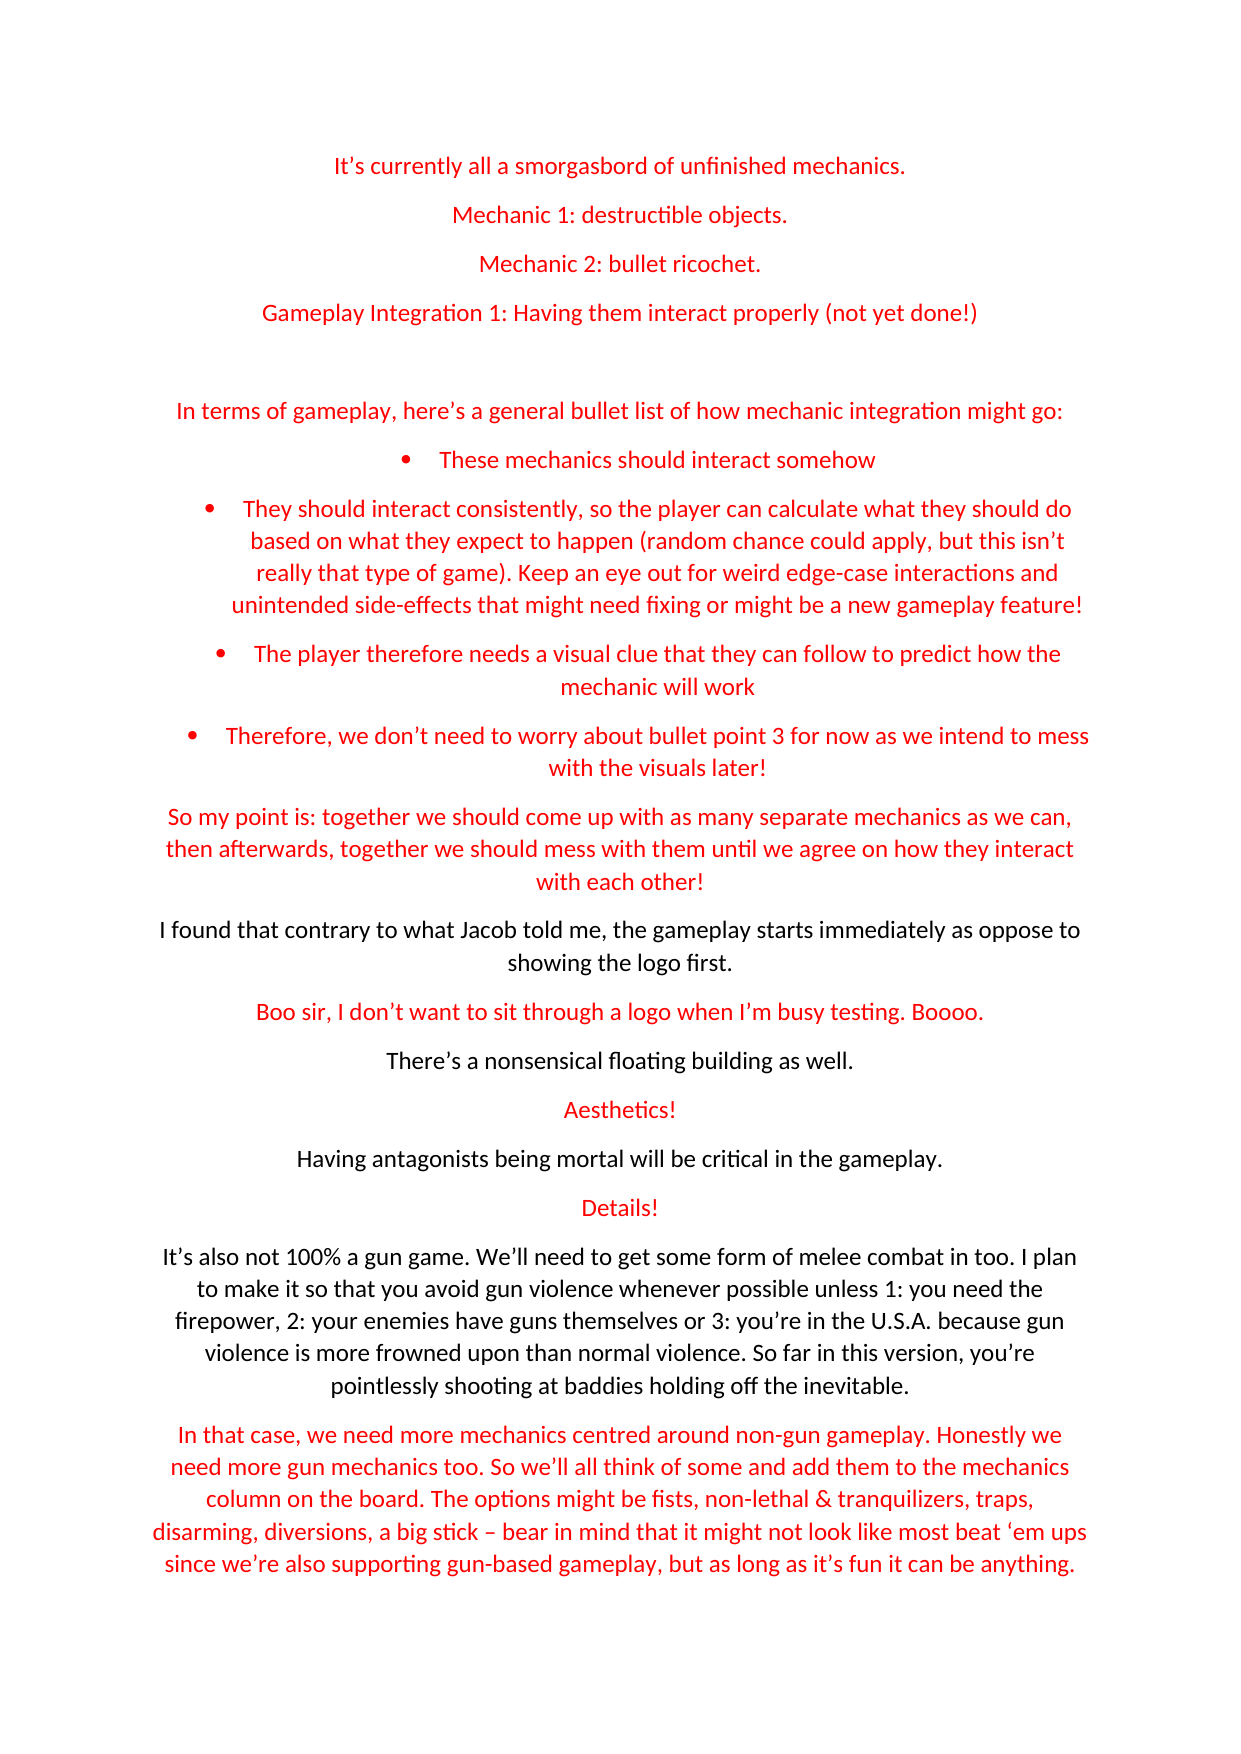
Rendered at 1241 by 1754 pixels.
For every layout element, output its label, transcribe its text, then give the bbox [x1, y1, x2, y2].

text In that case, we need more mechanics centred around non-gun gameplay. Honestly we need more gun mechanics too. So we’ll all think of some and add them to the mechanics column on the board. The options might be fists, non-lethal & tranquilizers, traps, disarming, diversions, a big stick – bear in mind that it might not look like most beat ‘em ups since we’re also supporting gun-based gameplay, but as long as it’s fun it can be anything. [150, 1419, 1090, 1578]
text Gameplay Integration 1: Having them interact properly (not yet done!) [150, 297, 1090, 327]
list These mechanics should interact somehow [187, 444, 1090, 474]
text It’s also not 100% a gun game. We’ll need to get some form of melee combat in too. I plan to make it so that you avoid gun violence whenever possible unless 1: you need the firepower, 2: your enemies have guns themselves or 3: you’re in the U.S.A. because gun violence is more frowned upon than normal violence. So far in this version, you’re pointlessly shooting at baddies holding off the inevitable. [150, 1241, 1090, 1400]
text There’s a nonsensical floating building as well. [150, 1045, 1090, 1075]
text Mechanic 2: bullet ricochet. [150, 248, 1090, 278]
text It’s currently all a smorgasbord of unfinished mechanics. [150, 150, 1090, 181]
text So my point is: together we should come up with as many separate mechanics as we can, then afterwards, together we should mess with them until we agree on how they interact with each other! [150, 801, 1090, 896]
list Therefore, we don’t need to worry about bullet point 3 for now as we intend to mess with the visuals later! [187, 720, 1090, 783]
list The player therefore needs a visual clue that they can follow to predict how the mechanic will work [187, 638, 1090, 701]
text Details! [150, 1192, 1090, 1222]
text Mechanic 1: destructible objects. [150, 199, 1090, 229]
text Boo sir, I don’t want to sit through a logo when I’m busy testing. Boooo. [150, 996, 1090, 1026]
text In terms of gameplay, here’s a general bullet list of how mechanic integration might go: [150, 395, 1090, 425]
text Aesthetics! [150, 1094, 1090, 1124]
text I found that contrary to what Jacob told me, the gameplay starts immediately as oppose to showing the logo first. [150, 914, 1090, 977]
list They should interact consistently, so the player can calculate what they should do based on what they expect to happen (random chance could apply, but this isn’t really that type of game). Keep an eye out for weird edge-case interactions and unintended side-effects that might need fixing or might be a new gameplay feature! [187, 493, 1090, 620]
text Having antagonists being mortal will be critical in the gameplay. [150, 1143, 1090, 1173]
